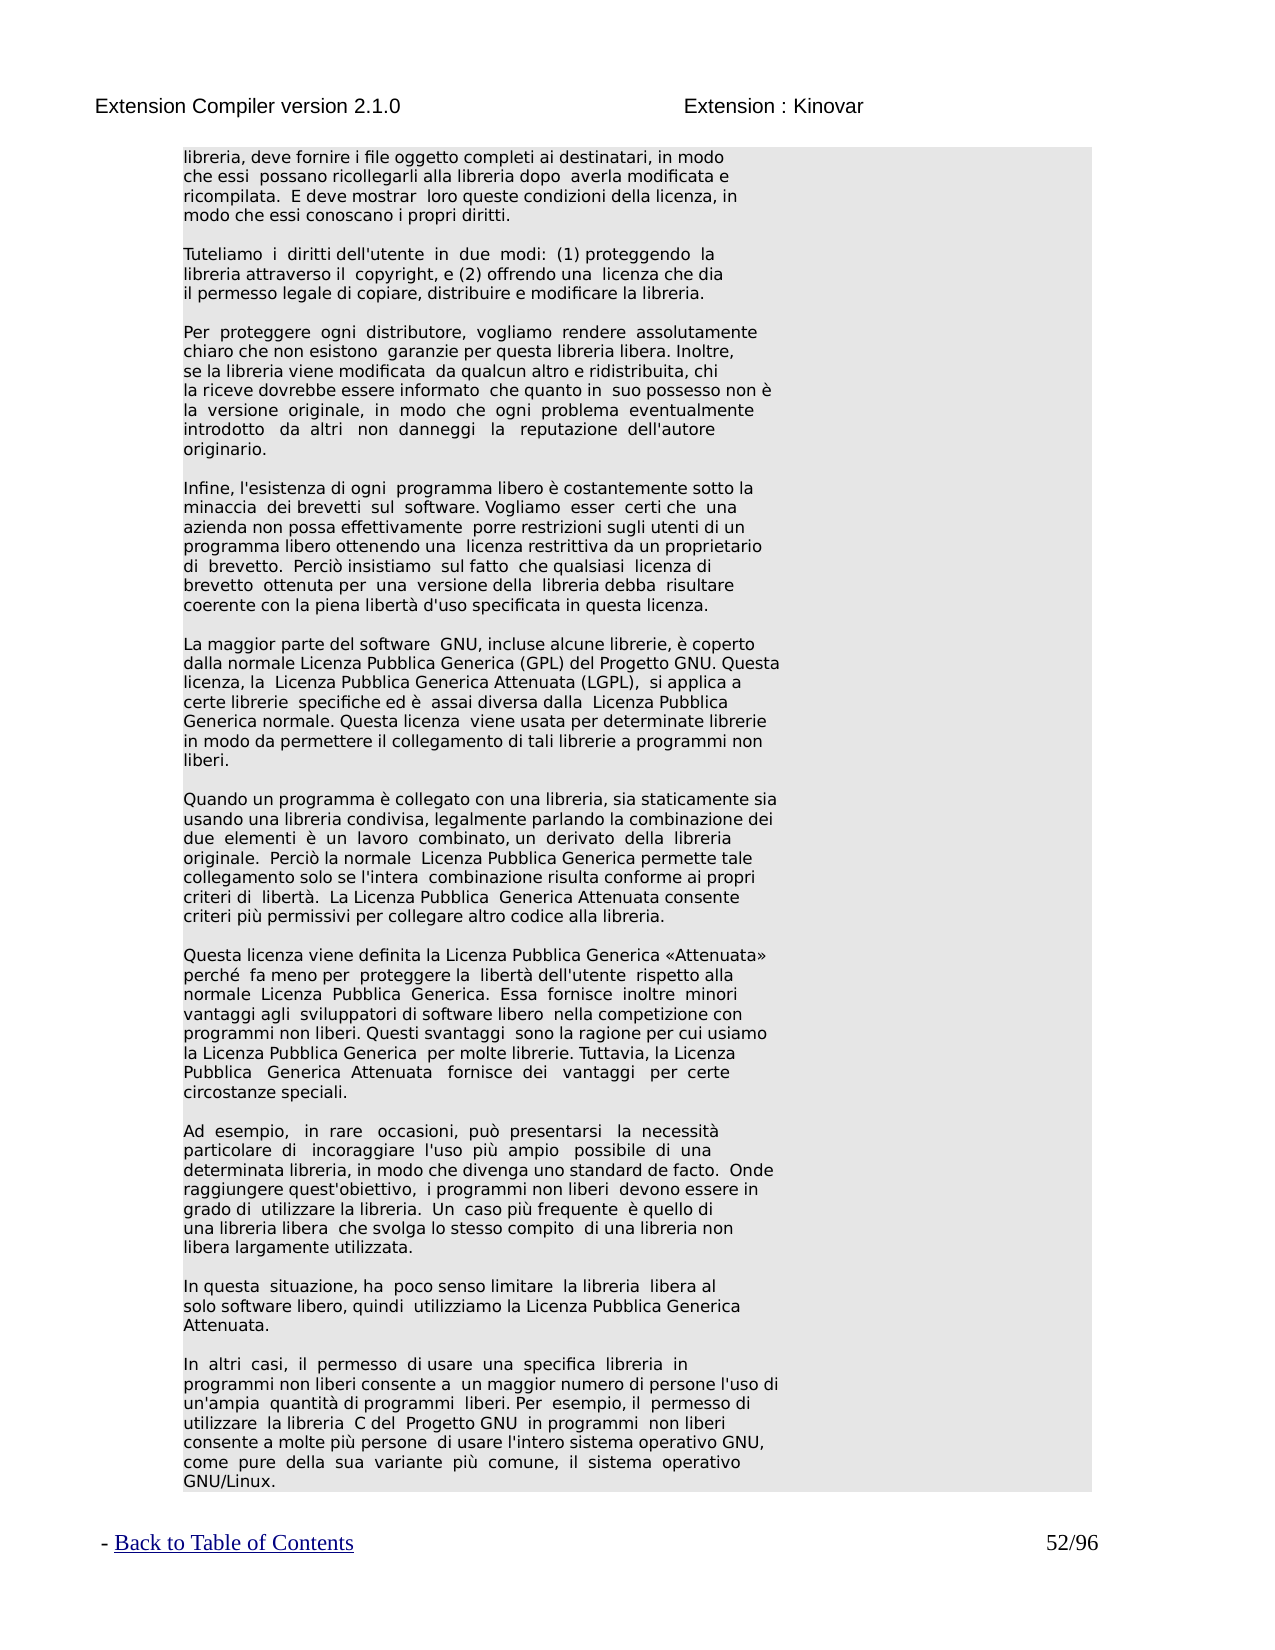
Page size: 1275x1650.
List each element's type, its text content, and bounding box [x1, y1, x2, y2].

text di brevetto. Perciò insistiamo sul fatto che qualsiasi licenza di [183, 557, 1092, 576]
text la versione originale, in modo che ogni problema eventualmente [183, 401, 1092, 420]
text determinata libreria, in modo che divenga uno standard de facto. Onde [183, 1160, 1092, 1180]
text circostanze speciali. [183, 1082, 1092, 1102]
text coerente con la piena libertà d'uso specificata in questa licenza. [183, 596, 1092, 615]
text Quando un programma è collegato con una libreria, sia staticamente sia [183, 790, 1092, 810]
text Ad esempio, in rare occasioni, può presentarsi la necessità [183, 1121, 1092, 1141]
text Attenuata. [183, 1316, 1092, 1336]
text azienda non possa effettivamente porre restrizioni sugli utenti di un [183, 518, 1092, 537]
text due elementi è un lavoro combinato, un derivato della libreria [183, 829, 1092, 849]
text In altri casi, il permesso di usare una specifica libreria in [183, 1355, 1092, 1375]
text vantaggi agli sviluppatori di software libero nella competizione con [183, 1004, 1092, 1024]
text una libreria libera che svolga lo stesso compito di una libreria non [183, 1219, 1092, 1238]
text che essi possano ricollegarli alla libreria dopo averla modificata e [183, 167, 1092, 186]
text licenza, la Licenza Pubblica Generica Attenuata (LGPL), si applica a [183, 673, 1092, 693]
text particolare di incoraggiare l'uso più ampio possibile di una [183, 1141, 1092, 1160]
text programma libero ottenendo una licenza restrittiva da un proprietario [183, 537, 1092, 557]
text come pure della sua variante più comune, il sistema operativo [183, 1453, 1092, 1472]
text dalla normale Licenza Pubblica Generica (GPL) del Progetto GNU. Questa [183, 654, 1092, 673]
text consente a molte più persone di usare l'intero sistema operativo GNU, [183, 1433, 1092, 1453]
text collegamento solo se l'intera combinazione risulta conforme ai propri [183, 868, 1092, 888]
text certe librerie specifiche ed è assai diversa dalla Licenza Pubblica [183, 693, 1092, 712]
text programmi non liberi consente a un maggior numero di persone l'uso di [183, 1375, 1092, 1394]
text solo software libero, quindi utilizziamo la Licenza Pubblica Generica [183, 1297, 1092, 1316]
text raggiungere quest'obiettivo, i programmi non liberi devono essere in [183, 1180, 1092, 1199]
text la riceve dovrebbe essere informato che quanto in suo possesso non è [183, 381, 1092, 401]
text usando una libreria condivisa, legalmente parlando la combinazione dei [183, 810, 1092, 829]
text grado di utilizzare la libreria. Un caso più frequente è quello di [183, 1199, 1092, 1219]
text In questa situazione, ha poco senso limitare la libreria libera al [183, 1277, 1092, 1297]
text minaccia dei brevetti sul software. Vogliamo esser certi che una [183, 498, 1092, 518]
text perché fa meno per proteggere la libertà dell'utente rispetto alla [183, 966, 1092, 985]
text introdotto da altri non danneggi la reputazione dell'autore [183, 420, 1092, 440]
text utilizzare la libreria C del Progetto GNU in programmi non liberi [183, 1414, 1092, 1433]
text il permesso legale di copiare, distribuire e modificare la libreria. [183, 284, 1092, 303]
text la Licenza Pubblica Generica per molte librerie. Tuttavia, la Licenza [183, 1043, 1092, 1063]
text libera largamente utilizzata. [183, 1238, 1092, 1258]
text Infine, l'esistenza di ogni programma libero è costantemente sotto la [183, 479, 1092, 498]
text se la libreria viene modificata da qualcun altro e ridistribuita, chi [183, 362, 1092, 381]
text un'ampia quantità di programmi liberi. Per esempio, il permesso di [183, 1394, 1092, 1414]
text normale Licenza Pubblica Generica. Essa fornisce inoltre minori [183, 985, 1092, 1004]
text libreria attraverso il copyright, e (2) offrendo una licenza che dia [183, 264, 1092, 284]
text Tuteliamo i diritti dell'utente in due modi: (1) proteggendo la [183, 245, 1092, 264]
text Pubblica Generica Attenuata fornisce dei vantaggi per certe [183, 1063, 1092, 1082]
text ricompilata. E deve mostrar loro queste condizioni della licenza, in [183, 186, 1092, 206]
text libreria, deve fornire i file oggetto completi ai destinatari, in modo [183, 147, 1092, 167]
text liberi. [183, 751, 1092, 771]
text La maggior parte del software GNU, incluse alcune librerie, è coperto [183, 634, 1092, 654]
text Questa licenza viene definita la Licenza Pubblica Generica «Attenuata» [183, 946, 1092, 966]
text GNU/Linux. [183, 1472, 1092, 1492]
text criteri di libertà. La Licenza Pubblica Generica Attenuata consente [183, 888, 1092, 907]
text in modo da permettere il collegamento di tali librerie a programmi non [183, 732, 1092, 751]
text modo che essi conoscano i propri diritti. [183, 206, 1092, 225]
text Generica normale. Questa licenza viene usata per determinate librerie [183, 712, 1092, 732]
text brevetto ottenuta per una versione della libreria debba risultare [183, 576, 1092, 596]
text originario. [183, 440, 1092, 459]
text chiaro che non esistono garanzie per questa libreria libera. Inoltre, [183, 342, 1092, 362]
text Per proteggere ogni distributore, vogliamo rendere assolutamente [183, 323, 1092, 342]
text criteri più permissivi per collegare altro codice alla libreria. [183, 907, 1092, 927]
text programmi non liberi. Questi svantaggi sono la ragione per cui usiamo [183, 1024, 1092, 1043]
text originale. Perciò la normale Licenza Pubblica Generica permette tale [183, 849, 1092, 868]
